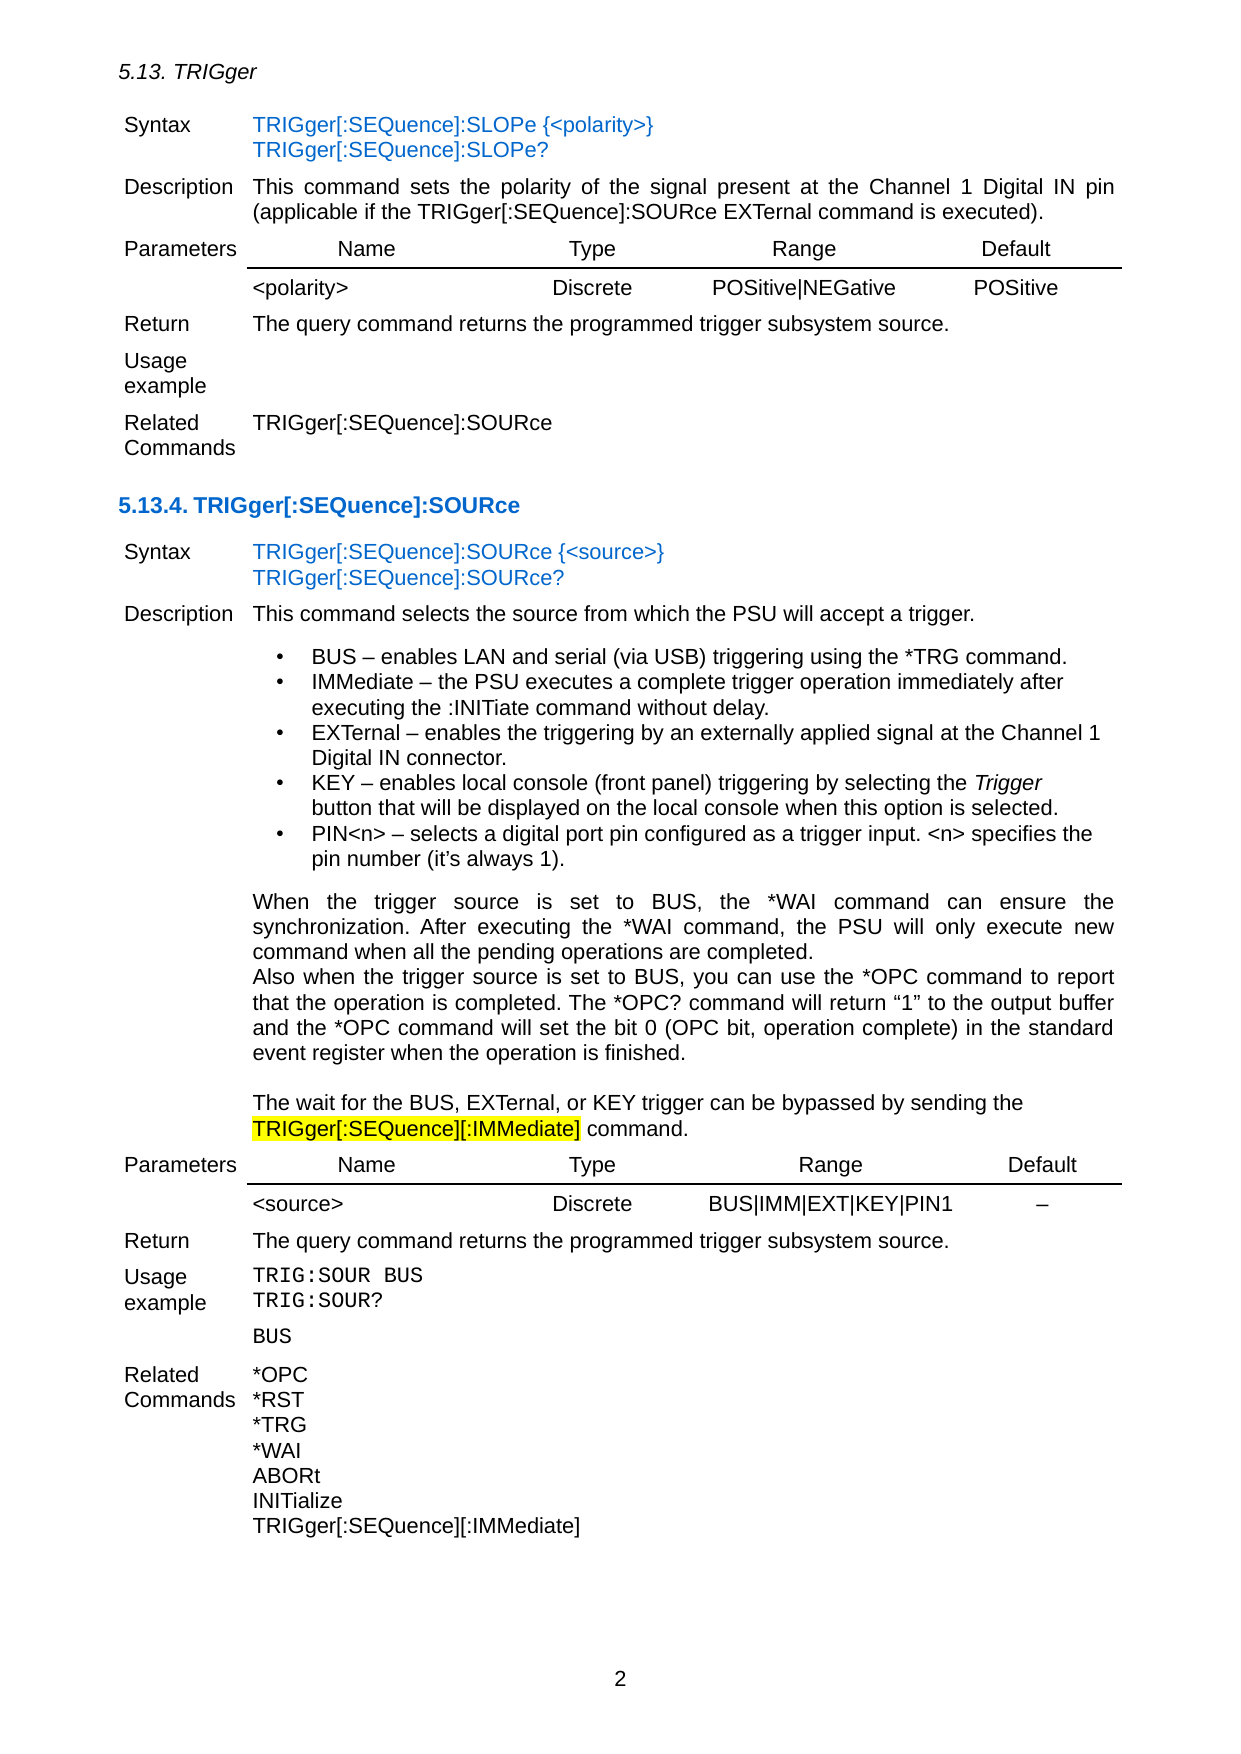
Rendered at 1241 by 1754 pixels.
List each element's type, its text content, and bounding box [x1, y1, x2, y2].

table_cell This command sets the polarity of the signal present at the Channel 1 Digital IN pin (applicable if the TRIGger[:SEQuence]:SOURce EXTernal command is executed). [247, 168, 1122, 230]
table_header Syntax [118, 534, 247, 595]
table_cell TRIGger[:SEQuence]:SOURce [247, 404, 1122, 466]
table_cell Name [247, 1146, 486, 1183]
table_header Syntax [118, 106, 247, 168]
table_cell Default [963, 1146, 1122, 1183]
table_cell The query command returns the programmed trigger subsystem source. [247, 305, 1122, 342]
table_cell Range [698, 1146, 963, 1183]
table_cell [118, 267, 247, 305]
table_cell Usage example [118, 342, 247, 404]
table_cell The query command returns the programmed trigger subsystem source. [247, 1222, 1122, 1258]
table_cell Usage example [118, 1259, 247, 1356]
table_cell <source> [247, 1185, 486, 1222]
table_cell [247, 342, 1122, 404]
table_cell Related Commands [118, 404, 247, 466]
table_cell TRIG:SOUR BUS TRIG:SOUR? BUS [247, 1259, 1122, 1356]
table_cell POSitive [910, 269, 1122, 305]
table_cell POSitive|NEGative [698, 269, 910, 305]
table_cell Description [118, 595, 247, 1146]
table_cell Type [486, 230, 698, 267]
table_cell Related Commands [118, 1356, 247, 1544]
table_cell Return [118, 305, 247, 342]
table_cell Parameters [118, 230, 247, 267]
table_cell – [963, 1185, 1122, 1222]
table_cell Type [486, 1146, 698, 1183]
table_cell Discrete [486, 1185, 698, 1222]
table_cell This command selects the source from which the PSU will accept a trigger. BUS – enables LAN and serial (via USB) triggering using the *TRG command. IMMediate – the PSU executes a complete trigger operation immediately after executing the :INITiate command without delay. EXTernal – enables the triggering by an externally applied signal at the Channel 1 Digital IN connector. KEY – enables local console (front panel) triggering by selecting the Trigger button that will be displayed on the local console when this option is selected. PIN<n> – selects a digital port pin configured as a trigger input. <n> specifies the pin number (it’s always 1). When the trigger source is set to BUS, the *WAI command can ensure the synchronization. After executing the *WAI command, the PSU will only execute new command when all the pending operations are completed. Also when the trigger source is set to BUS, you can use the *OPC command to report that the operation is completed. The *OPC? command will return “1” to the output buffer and the *OPC command will set the bit 0 (OPC bit, operation complete) in the standard event register when the operation is finished. The wait for the BUS, EXTernal, or KEY trigger can be bypassed by sending the TRIGger[:SEQuence][:IMMediate] command. [247, 595, 1122, 1146]
table_header TRIGger[:SEQuence]:SOURce {<source>} TRIGger[:SEQuence]:SOURce? [247, 534, 1122, 595]
table_cell Range [698, 230, 910, 267]
table_cell Parameters [118, 1146, 247, 1183]
subtitle TRIGger[:SEQuence]:SOURce [118, 492, 1122, 519]
table_cell Name [247, 230, 486, 267]
table_cell Return [118, 1222, 247, 1258]
table_cell Discrete [486, 269, 698, 305]
table_cell <polarity> [247, 269, 486, 305]
table_cell Description [118, 168, 247, 230]
table_cell [118, 1183, 247, 1222]
table_cell BUS|IMM|EXT|KEY|PIN1 [698, 1185, 963, 1222]
table_cell *OPC *RST *TRG *WAI ABORt INITialize TRIGger[:SEQuence][:IMMediate] [247, 1356, 1122, 1544]
table_header TRIGger[:SEQuence]:SLOPe {<polarity>} TRIGger[:SEQuence]:SLOPe? [247, 106, 1122, 168]
table_cell Default [910, 230, 1122, 267]
